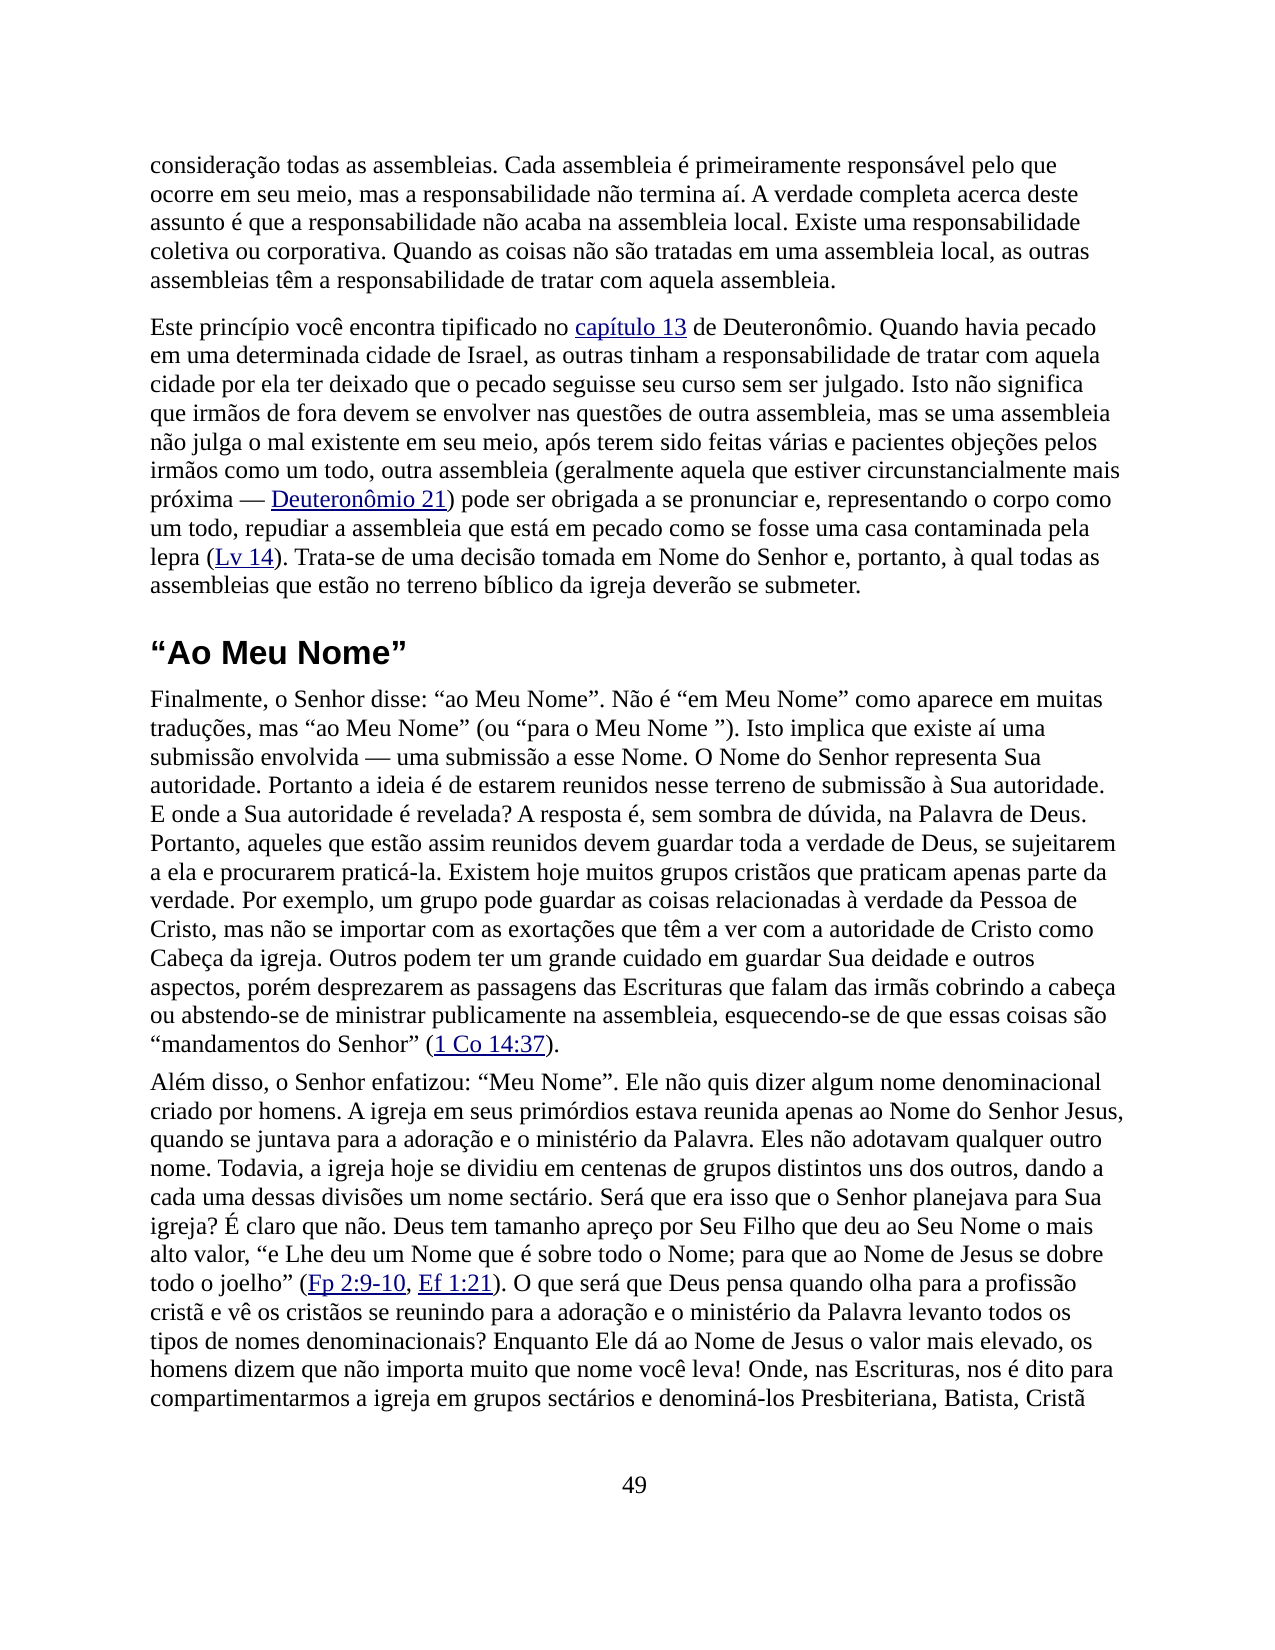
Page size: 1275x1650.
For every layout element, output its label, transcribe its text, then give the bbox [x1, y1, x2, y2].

text consideração todas as assembleias. Cada assembleia é primeiramente responsável pelo que ocorre em seu meio, mas a responsabilidade não termina aí. A verdade completa acerca deste assunto é que a responsabilidade não acaba na assembleia local. Existe uma responsabilidade coletiva ou corporativa. Quando as coisas não são tratadas em uma assembleia local, as outras assembleias têm a responsabilidade de tratar com aquela assembleia. [150, 150, 1125, 294]
subtitle “Ao Meu Nome” [150, 633, 1125, 672]
text Além disso, o Senhor enfatizou: “Meu Nome”. Ele não quis dizer algum nome denominacional criado por homens. A igreja em seus primórdios estava reunida apenas ao Nome do Senhor Jesus, quando se juntava para a adoração e o ministério da Palavra. Eles não adotavam qualquer outro nome. Todavia, a igreja hoje se dividiu em centenas de grupos distintos uns dos outros, dando a cada uma dessas divisões um nome sectário. Será que era isso que o Senhor planejava para Sua igreja? É claro que não. Deus tem tamanho apreço por Seu Filho que deu ao Seu Nome o mais alto valor, “e Lhe deu um Nome que é sobre todo o Nome; para que ao Nome de Jesus se dobre todo o joelho” (Fp 2:9-10, Ef 1:21). O que será que Deus pensa quando olha para a profissão cristã e vê os cristãos se reunindo para a adoração e o ministério da Palavra levanto todos os tipos de nomes denominacionais? Enquanto Ele dá ao Nome de Jesus o valor mais elevado, os homens dizem que não importa muito que nome você leva! Onde, nas Escrituras, nos é dito para compartimentarmos a igreja em grupos sectários e denominá-los Presbiteriana, Batista, Cristã [150, 1067, 1125, 1412]
text Finalmente, o Senhor disse: “ao Meu Nome”. Não é “em Meu Nome” como aparece em muitas traduções, mas “ao Meu Nome” (ou “para o Meu Nome ”). Isto implica que existe aí uma submissão envolvida — uma submissão a esse Nome. O Nome do Senhor representa Sua autoridade. Portanto a ideia é de estarem reunidos nesse terreno de submissão à Sua autoridade. E onde a Sua autoridade é revelada? A resposta é, sem sombra de dúvida, na Palavra de Deus. Portanto, aqueles que estão assim reunidos devem guardar toda a verdade de Deus, se sujeitarem a ela e procurarem praticá-la. Existem hoje muitos grupos cristãos que praticam apenas parte da verdade. Por exemplo, um grupo pode guardar as coisas relacionadas à verdade da Pessoa de Cristo, mas não se importar com as exortações que têm a ver com a autoridade de Cristo como Cabeça da igreja. Outros podem ter um grande cuidado em guardar Sua deidade e outros aspectos, porém desprezarem as passagens das Escrituras que falam das irmãs cobrindo a cabeça ou abstendo-se de ministrar publicamente na assembleia, esquecendo-se de que essas coisas são “mandamentos do Senhor” (1 Co 14:37). [150, 684, 1125, 1058]
text Este princípio você encontra tipificado no capítulo 13 de Deuteronômio. Quando havia pecado em uma determinada cidade de Israel, as outras tinham a responsabilidade de tratar com aquela cidade por ela ter deixado que o pecado seguisse seu curso sem ser julgado. Isto não significa que irmãos de fora devem se envolver nas questões de outra assembleia, mas se uma assembleia não julga o mal existente em seu meio, após terem sido feitas várias e pacientes objeções pelos irmãos como um todo, outra assembleia (geralmente aquela que estiver circunstancialmente mais próxima — Deuteronômio 21) pode ser obrigada a se pronunciar e, representando o corpo como um todo, repudiar a assembleia que está em pecado como se fosse uma casa contaminada pela lepra (Lv 14). Trata-se de uma decisão tomada em Nome do Senhor e, portanto, à qual todas as assembleias que estão no terreno bíblico da igreja deverão se submeter. [150, 312, 1125, 599]
